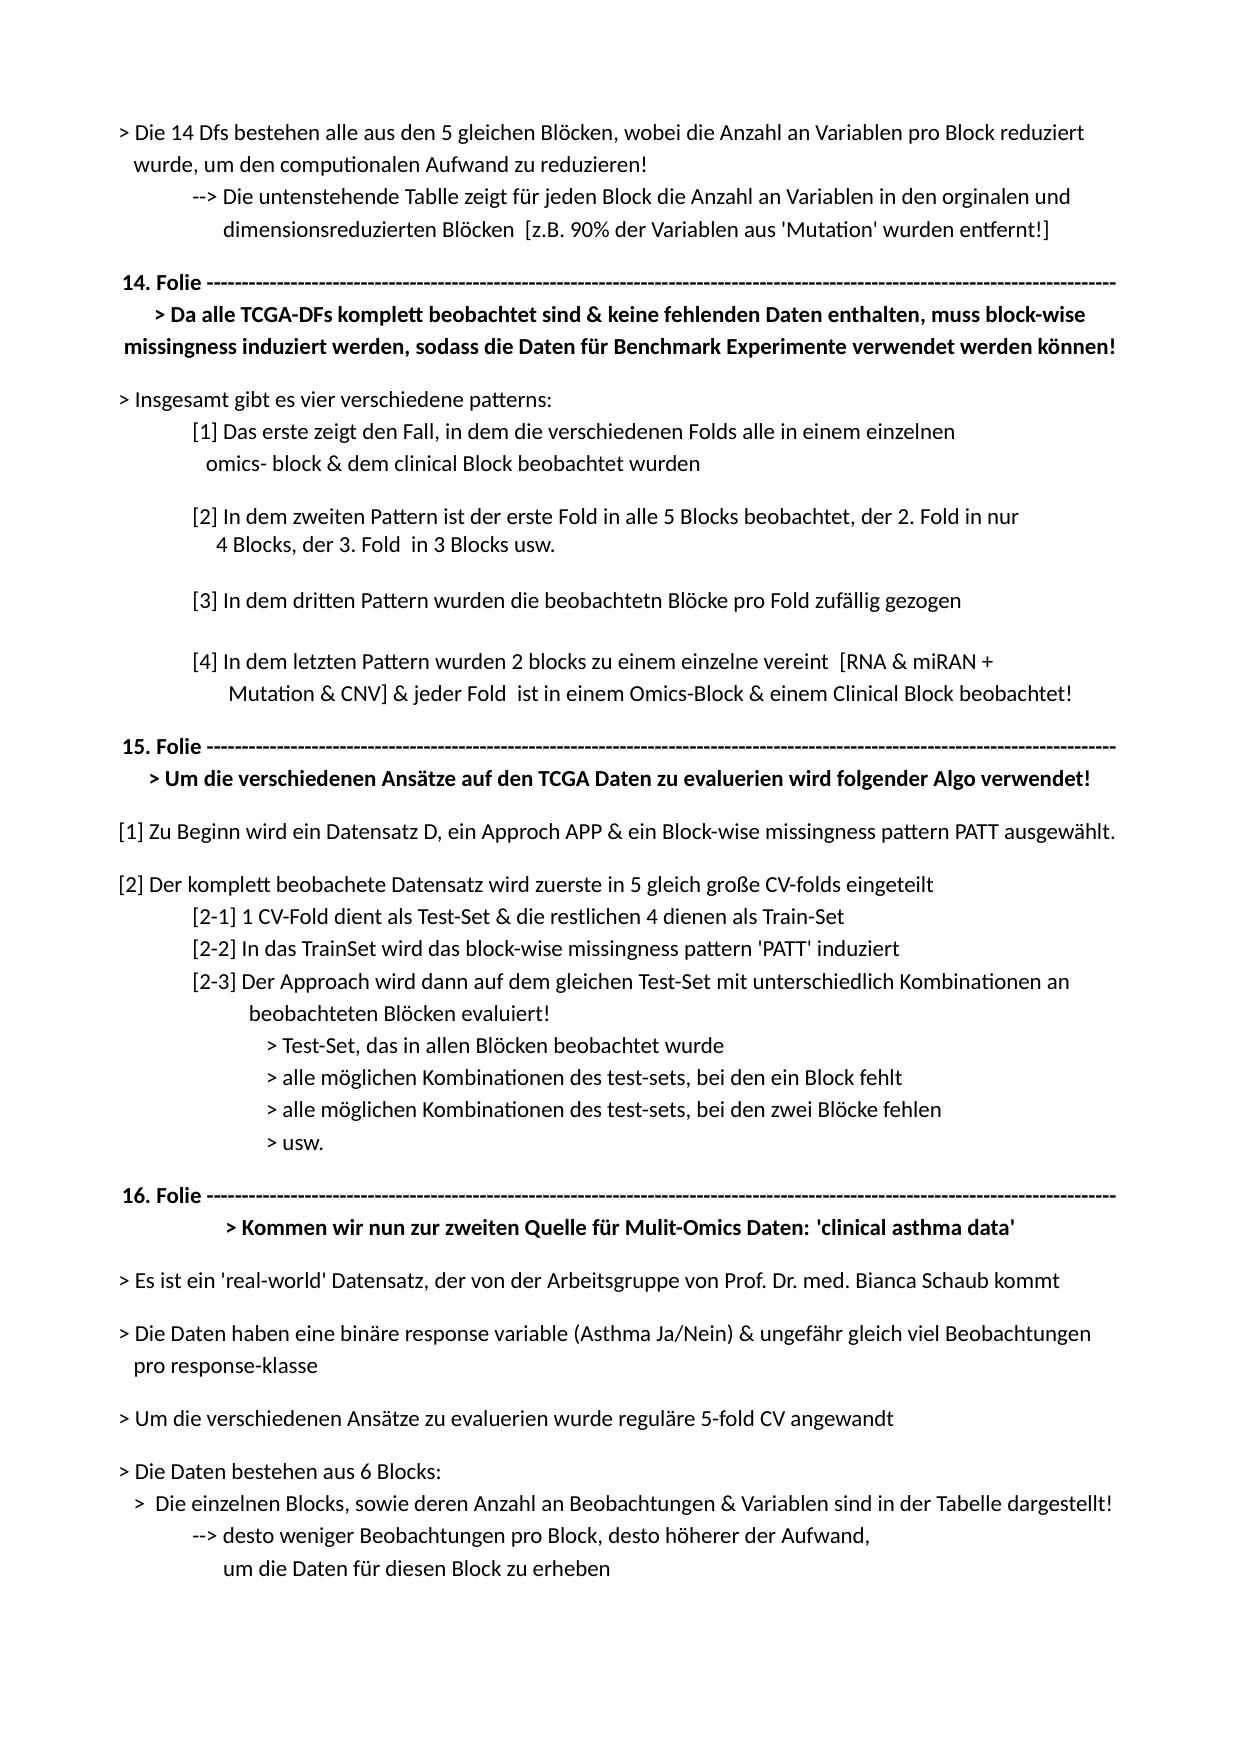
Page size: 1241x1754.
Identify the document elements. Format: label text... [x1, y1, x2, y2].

text 14. Folie ---------------------------------------------------------------------------------------------------------------------------------- > Da alle TCGA-DFs komplett beobachtet sind & keine fehlenden Daten enthalten, muss block-wise missingness induziert werden, sodass die Daten für Benchmark Experimente verwendet werden können! [118, 268, 1122, 360]
text [2] In dem zweiten Pattern ist der erste Fold in alle 5 Blocks beobachtet, der 2. Fold in nur 4 Blocks, der 3. Fold in 3 Blocks usw. [118, 502, 1122, 558]
text > Insgesamt gibt es vier verschiedene patterns: [1] Das erste zeigt den Fall, in dem die verschiedenen Folds alle in einem einzelnen omics- block & dem clinical Block beobachtet wurden [118, 385, 1122, 477]
text [3] In dem dritten Pattern wurden die beobachtetn Blöcke pro Fold zufällig gezogen [118, 558, 1122, 614]
text [4] In dem letzten Pattern wurden 2 blocks zu einem einzelne vereint [RNA & miRAN + Mutation & CNV] & jeder Fold ist in einem Omics-Block & einem Clinical Block beobachtet! [118, 614, 1122, 707]
text > Die 14 Dfs bestehen alle aus den 5 gleichen Blöcken, wobei die Anzahl an Variablen pro Block reduziert wurde, um den computionalen Aufwand zu reduzieren! --> Die untenstehende Tablle zeigt für jeden Block die Anzahl an Variablen in den orginalen und dimensionsreduzierten Blöcken [z.B. 90% der Variablen aus 'Mutation' wurden entfernt!] [118, 118, 1122, 243]
text [1] Zu Beginn wird ein Datensatz D, ein Approch APP & ein Block-wise missingness pattern PATT ausgewählt. [118, 817, 1122, 845]
text 16. Folie ---------------------------------------------------------------------------------------------------------------------------------- > Kommen wir nun zur zweiten Quelle für Mulit-Omics Daten: 'clinical asthma data' [118, 1181, 1122, 1241]
text > Um die verschiedenen Ansätze zu evaluerien wurde reguläre 5-fold CV angewandt [118, 1404, 1122, 1432]
text 15. Folie ---------------------------------------------------------------------------------------------------------------------------------- > Um die verschiedenen Ansätze auf den TCGA Daten zu evaluerien wird folgender Algo verwendet! [118, 732, 1122, 792]
text > Die Daten haben eine binäre response variable (Asthma Ja/Nein) & ungefähr gleich viel Beobachtungen pro response-klasse [118, 1319, 1122, 1379]
text > Es ist ein 'real-world' Datensatz, der von der Arbeitsgruppe von Prof. Dr. med. Bianca Schaub kommt [118, 1266, 1122, 1294]
text [2] Der komplett beobachete Datensatz wird zuerste in 5 gleich große CV-folds eingeteilt [2-1] 1 CV-Fold dient als Test-Set & die restlichen 4 dienen als Train-Set [2-2] In das TrainSet wird das block-wise missingness pattern 'PATT' induziert [2-3] Der Approach wird dann auf dem gleichen Test-Set mit unterschiedlich Kombinationen an beobachteten Blöcken evaluiert! > Test-Set, das in allen Blöcken beobachtet wurde > alle möglichen Kombinationen des test-sets, bei den ein Block fehlt > alle möglichen Kombinationen des test-sets, bei den zwei Blöcke fehlen > usw. [118, 870, 1122, 1156]
text > Die Daten bestehen aus 6 Blocks: > Die einzelnen Blocks, sowie deren Anzahl an Beobachtungen & Variablen sind in der Tabelle dargestellt! --> desto weniger Beobachtungen pro Block, desto höherer der Aufwand, um die Daten für diesen Block zu erheben [118, 1457, 1122, 1582]
